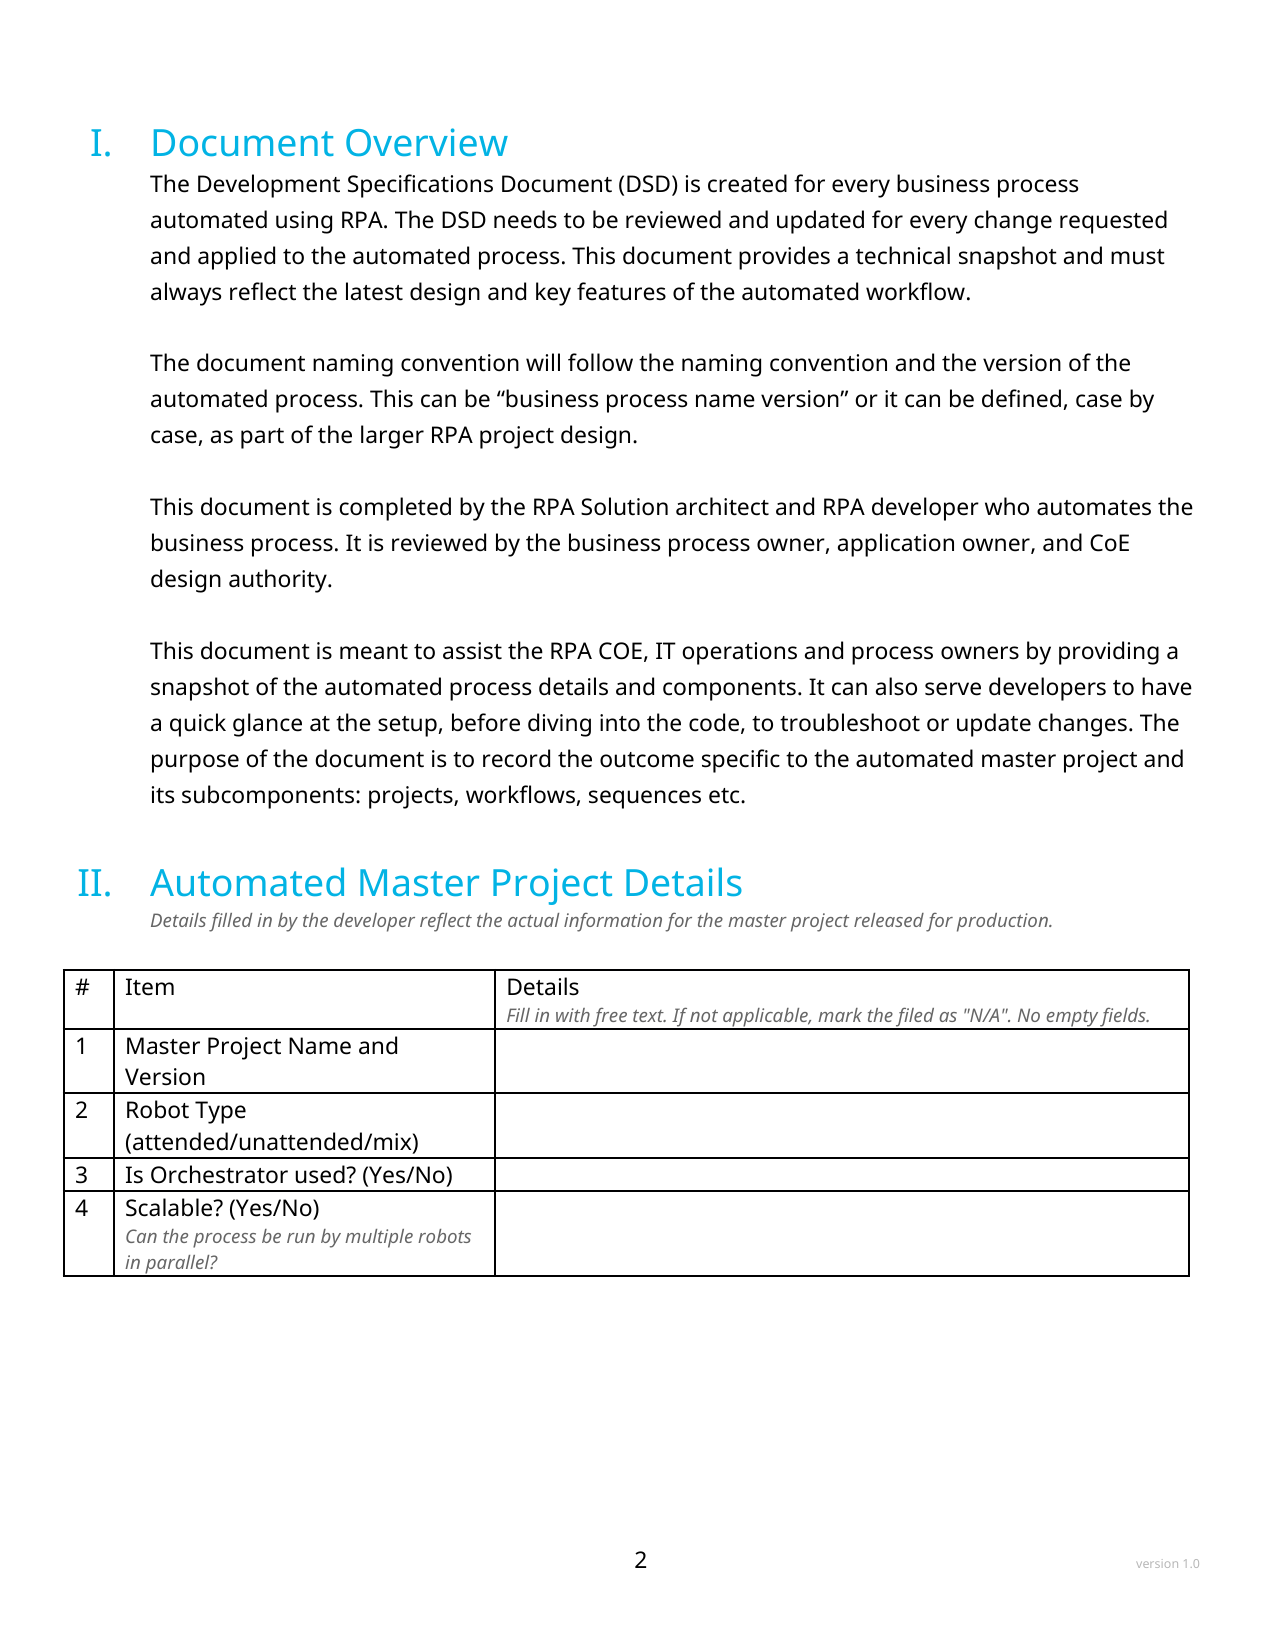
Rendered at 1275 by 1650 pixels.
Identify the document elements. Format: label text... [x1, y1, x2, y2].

table_header Details Fill in with free text. If not applicable, mark the filed as "N/A". No empty fields. [496, 971, 1188, 1028]
table_cell Master Project Name and Version [483, 1030, 494, 1092]
text This document is completed by the RPA Solution architect and RPA developer who automates the business process. It is reviewed by the business process owner, application owner, and CoE design authority. [150, 491, 1200, 594]
subtitle Document Overview [112, 117, 1200, 168]
table_cell [1177, 1159, 1188, 1190]
table_header # [65, 971, 113, 1028]
table_cell [496, 1159, 506, 1190]
text The Development Specifications Document (DSD) is created for every business process automated using RPA. The DSD needs to be reviewed and updated for every change requested and applied to the automated process. This document provides a technical snapshot and must always reflect the latest design and key features of the automated workflow. [150, 168, 1200, 307]
subtitle Details filled in by the developer reflect the actual information for the master project released for production. [150, 907, 1200, 933]
subtitle Automated Master Project Details [112, 856, 1200, 907]
text This document is meant to assist the RPA COE, IT operations and process owners by providing a snapshot of the automated process details and components. It can also serve developers to have a quick glance at the setup, before diving into the code, to troubleshoot or update changes. The purpose of the document is to record the outcome specific to the automated master project and its subcomponents: projects, workflows, sequences etc. [150, 635, 1200, 810]
table_cell Master Project Name and Version [115, 1030, 125, 1092]
table_cell 1 [65, 1030, 113, 1092]
table_cell Scalable? (Yes/No) Can the process be run by multiple robots in parallel? [115, 1192, 494, 1274]
table_cell [496, 1094, 1188, 1157]
table_cell 3 [65, 1159, 75, 1190]
table_cell 4 [65, 1192, 113, 1274]
table_cell 3 [102, 1159, 113, 1190]
table_cell 2 [65, 1094, 113, 1157]
table_cell [496, 1030, 1188, 1092]
table_header Item [115, 971, 494, 1028]
text The document naming convention will follow the naming convention and the version of the automated process. This can be “business process name version” or it can be defined, case by case, as part of the larger RPA project design. [150, 347, 1200, 451]
table_cell [496, 1192, 1188, 1274]
